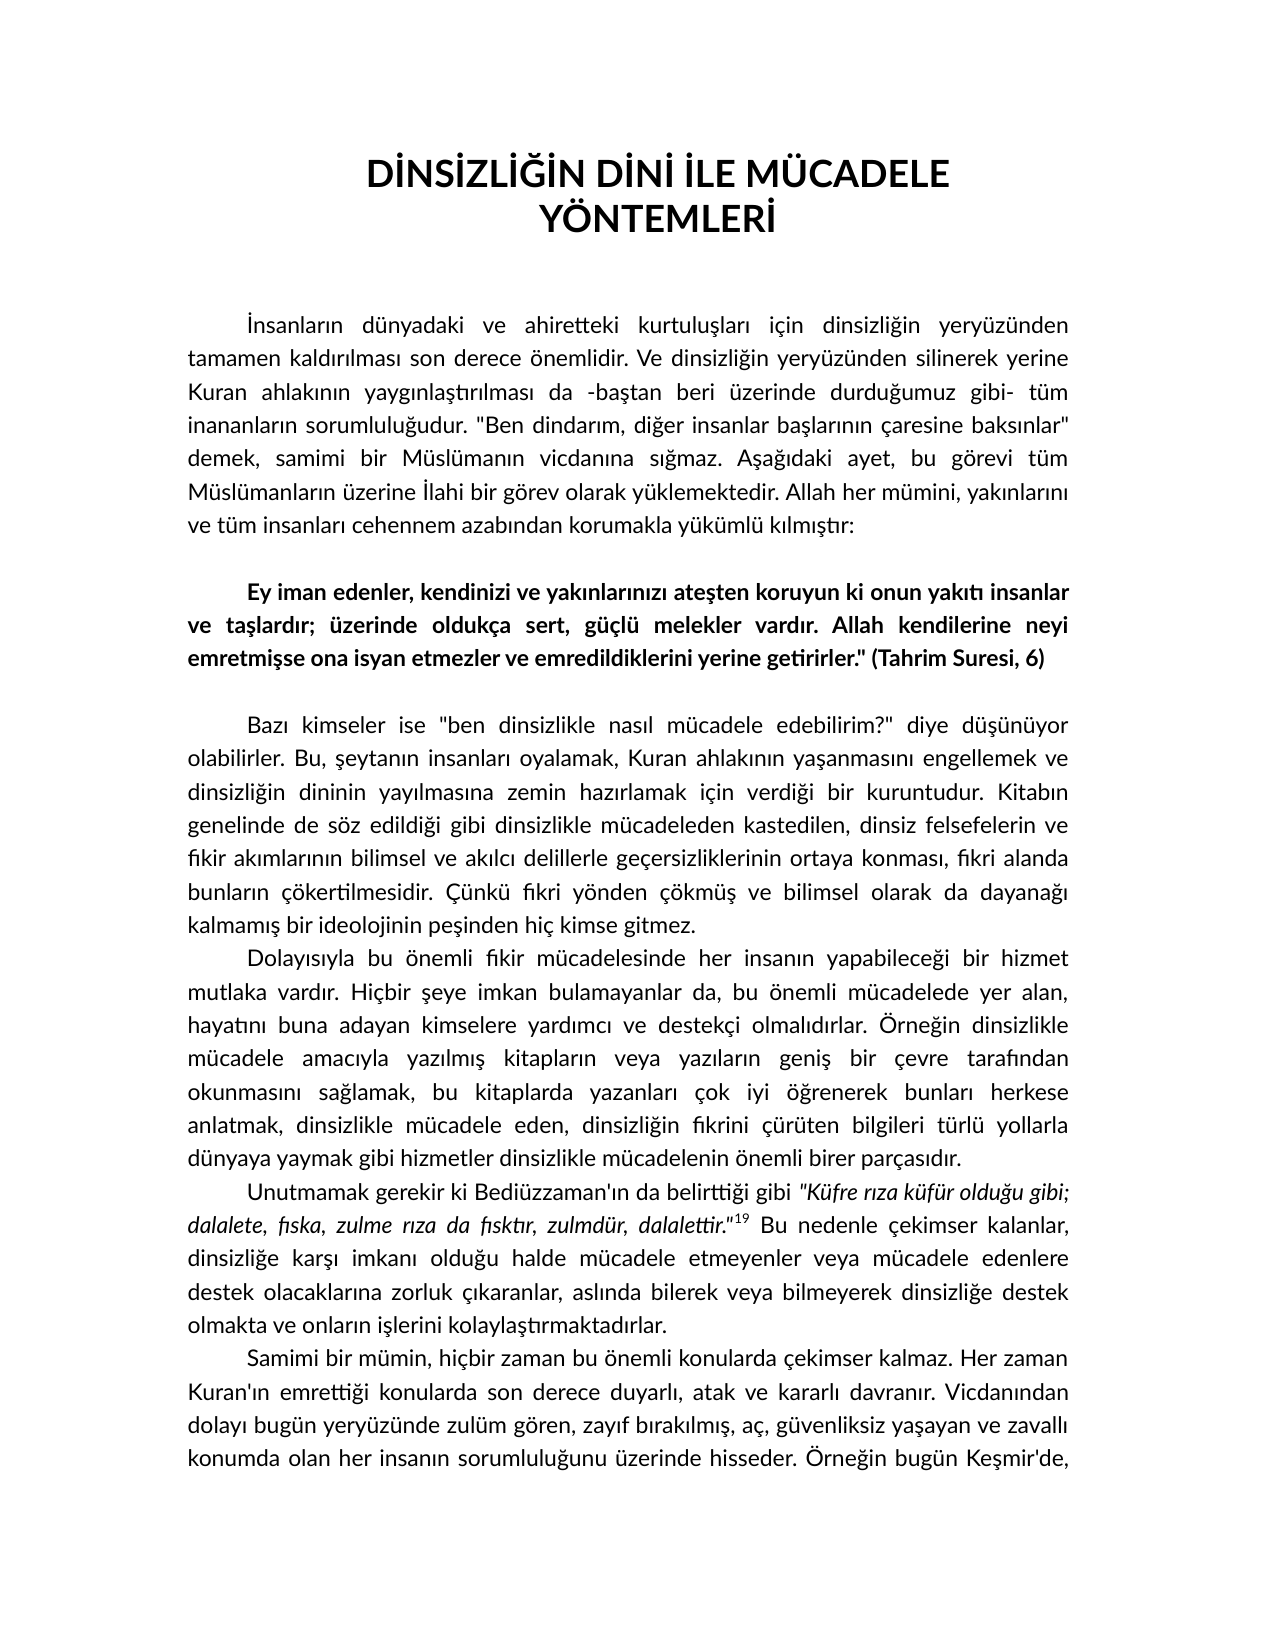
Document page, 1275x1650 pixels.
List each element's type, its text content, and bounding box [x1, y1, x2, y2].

text İnsanların dünyadaki ve ahiretteki kurtuluşları için dinsizliğin yeryüzünden tamamen kaldırılması son derece önemlidir. Ve dinsizliğin yeryüzünden silinerek yerine Kuran ahlakının yaygınlaştırılması da -baştan beri üzerinde durduğumuz gibi- tüm inananların sorumluluğudur. "Ben dindarım, diğer insanlar başlarının çaresine baksınlar" demek, samimi bir Müslümanın vicdanına sığmaz. Aşağıdaki ayet, bu görevi tüm Müslümanların üzerine İlahi bir görev olarak yüklemektedir. Allah her mümini, yakınlarını ve tüm insanları cehennem azabından korumakla yükümlü kılmıştır: [187, 307, 1070, 540]
text Samimi bir mümin, hiçbir zaman bu önemli konularda çekimser kalmaz. Her zaman Kuran'ın emrettiği konularda son derece duyarlı, atak ve kararlı davranır. Vicdanından dolayı bugün yeryüzünde zulüm gören, zayıf bırakılmış, aç, güvenliksiz yaşayan ve zavallı konumda olan her insanın sorumluluğunu üzerinde hisseder. Örneğin bugün Keşmir'de, [187, 1340, 1070, 1473]
text DİNSİZLİĞİN DİNİ İLE MÜCADELE YÖNTEMLERİ [246, 150, 1070, 240]
text Unutmamak gerekir ki Bediüzzaman'ın da belirttiği gibi "Küfre rıza küfür olduğu gibi; dalalete, fıska, zulme rıza da fısktır, zulmdür, dalalettir."19 Bu nedenle çekimser kalanlar, dinsizliğe karşı imkanı olduğu halde mücadele etmeyenler veya mücadele edenlere destek olacaklarına zorluk çıkaranlar, aslında bilerek veya bilmeyerek dinsizliğe destek olmakta ve onların işlerini kolaylaştırmaktadırlar. [187, 1173, 1070, 1340]
text Bazı kimseler ise "ben dinsizlikle nasıl mücadele edebilirim?" diye düşünüyor olabilirler. Bu, şeytanın insanları oyalamak, Kuran ahlakının yaşanmasını engellemek ve dinsizliğin dininin yayılmasına zemin hazırlamak için verdiği bir kuruntudur. Kitabın genelinde de söz edildiği gibi dinsizlikle mücadeleden kastedilen, dinsiz felsefelerin ve fikir akımlarının bilimsel ve akılcı delillerle geçersizliklerinin ortaya konması, fikri alanda bunların çökertilmesidir. Çünkü fikri yönden çökmüş ve bilimsel olarak da dayanağı kalmamış bir ideolojinin peşinden hiç kimse gitmez. [187, 707, 1070, 940]
text Ey iman edenler, kendinizi ve yakınlarınızı ateşten koruyun ki onun yakıtı insanlar ve taşlardır; üzerinde oldukça sert, güçlü melekler vardır. Allah kendilerine neyi emretmişse ona isyan etmezler ve emredildiklerini yerine getirirler." (Tahrim Suresi, 6) [187, 573, 1070, 673]
text Dolayısıyla bu önemli fikir mücadelesinde her insanın yapabileceği bir hizmet mutlaka vardır. Hiçbir şeye imkan bulamayanlar da, bu önemli mücadelede yer alan, hayatını buna adayan kimselere yardımcı ve destekçi olmalıdırlar. Örneğin dinsizlikle mücadele amacıyla yazılmış kitapların veya yazıların geniş bir çevre tarafından okunmasını sağlamak, bu kitaplarda yazanları çok iyi öğrenerek bunları herkese anlatmak, dinsizlikle mücadele eden, dinsizliğin fikrini çürüten bilgileri türlü yollarla dünyaya yaymak gibi hizmetler dinsizlikle mücadelenin önemli birer parçasıdır. [187, 940, 1070, 1173]
